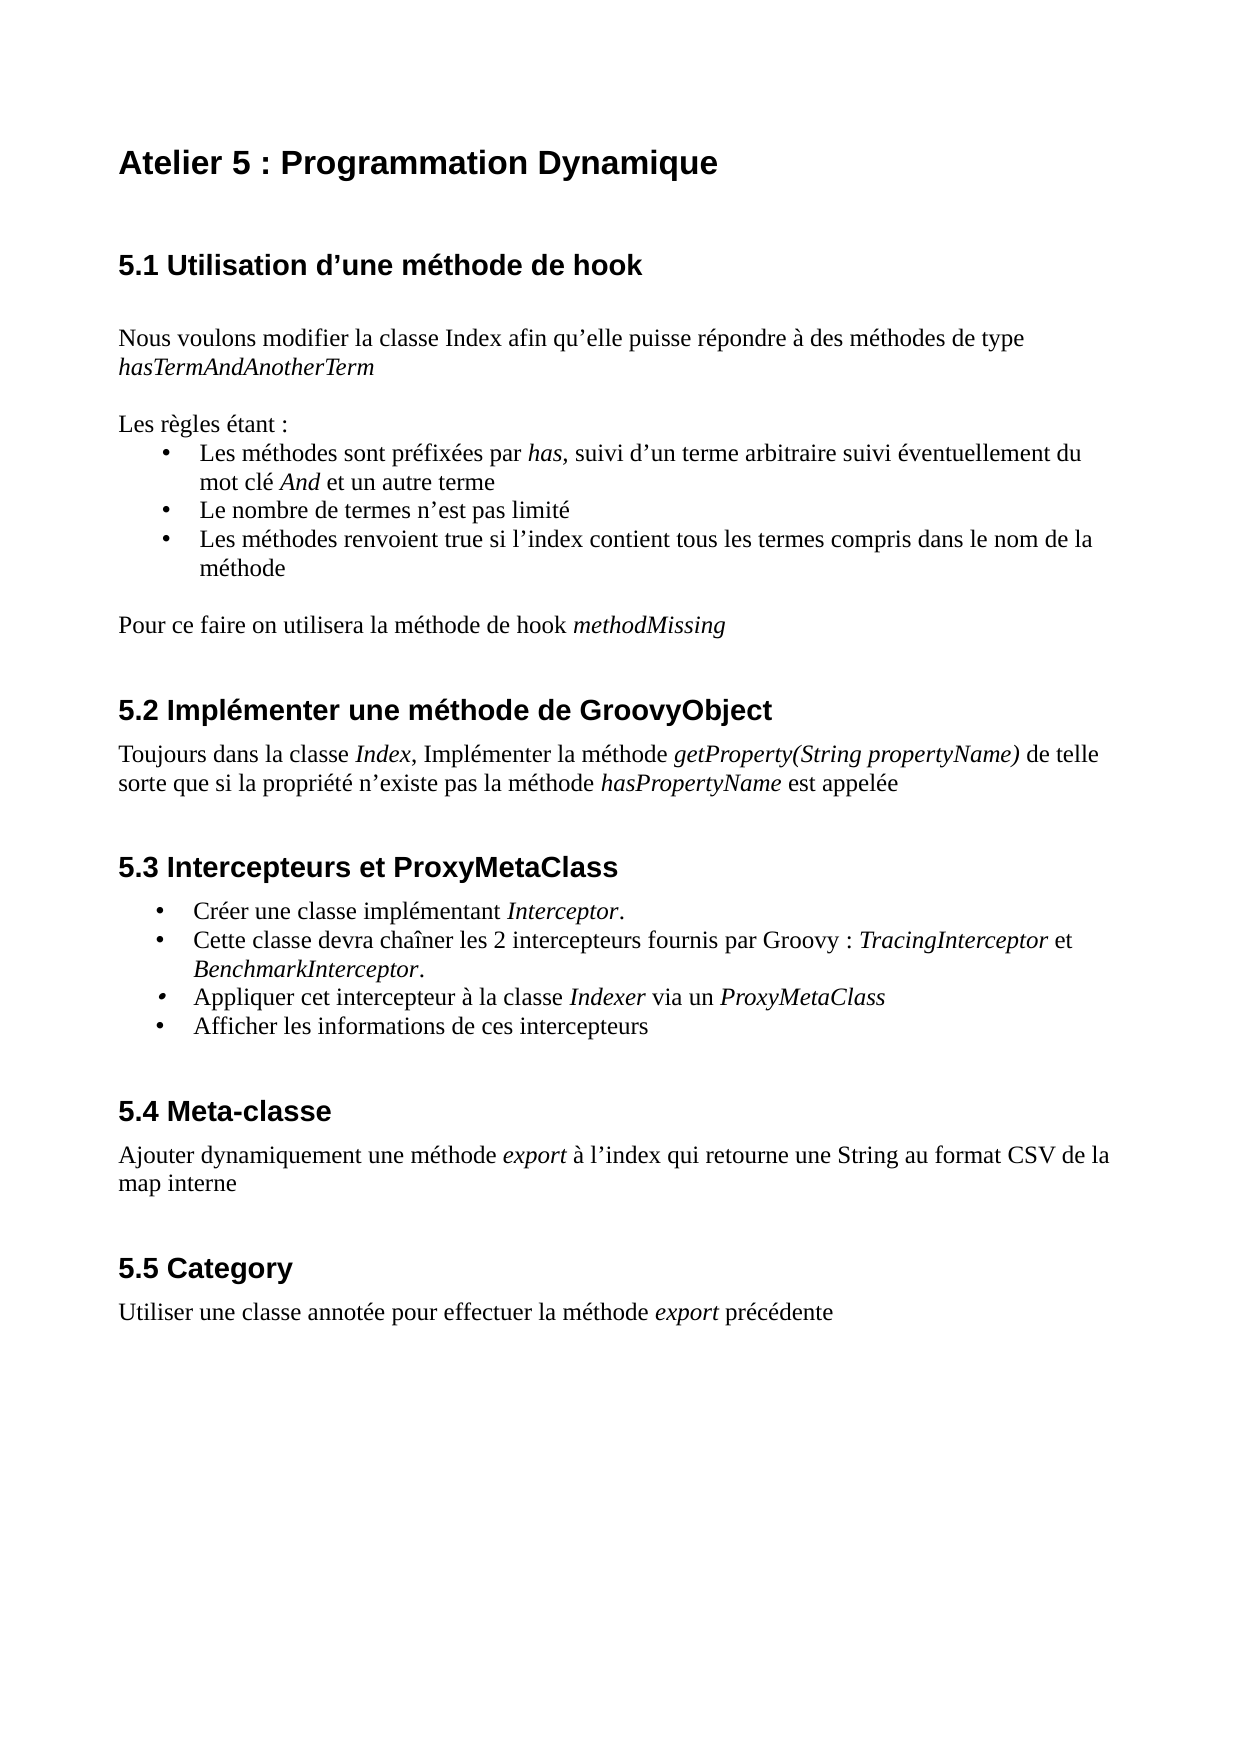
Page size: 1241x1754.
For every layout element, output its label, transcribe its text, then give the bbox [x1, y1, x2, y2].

subtitle 5.5 Category [118, 1251, 1122, 1284]
subtitle Atelier 5 : Programmation Dynamique [118, 143, 1122, 182]
list Afficher les informations de ces intercepteurs [156, 1011, 1122, 1040]
list Les méthodes sont préfixées par has, suivi d’un terme arbitraire suivi éventuellement du mot clé And et un autre terme [162, 438, 1122, 495]
text Utiliser une classe annotée pour effectuer la méthode export précédente [118, 1297, 1122, 1326]
list Appliquer cet intercepteur à la classe Indexer via un ProxyMetaClass [156, 982, 1122, 1011]
list Les méthodes renvoient true si l’index contient tous les termes compris dans le nom de la méthode [162, 524, 1122, 582]
subtitle 5.4 Meta-classe [118, 1094, 1122, 1127]
list Créer une classe implémentant Interceptor. [156, 896, 1122, 925]
text Nous voulons modifier la classe Index afin qu’elle puisse répondre à des méthodes de type hasTermAndAnotherTerm [118, 323, 1122, 380]
text Pour ce faire on utilisera la méthode de hook methodMissing [118, 610, 1122, 639]
text Ajouter dynamiquement une méthode export à l’index qui retourne une String au format CSV de la map interne [118, 1140, 1122, 1197]
subtitle 5.2 Implémenter une méthode de GroovyObject [118, 693, 1122, 726]
list Le nombre de termes n’est pas limité [162, 495, 1122, 524]
list Cette classe devra chaîner les 2 intercepteurs fournis par Groovy : TracingInterceptor et BenchmarkInterceptor. [156, 925, 1122, 982]
subtitle 5.3 Intercepteurs et ProxyMetaClass [118, 850, 1122, 884]
subtitle 5.1 Utilisation d’une méthode de hook [118, 248, 1122, 282]
text Toujours dans la classe Index, Implémenter la méthode getProperty(String propertyName) de telle sorte que si la propriété n’existe pas la méthode hasPropertyName est appelée [118, 739, 1122, 796]
text Les règles étant : [118, 409, 1122, 438]
